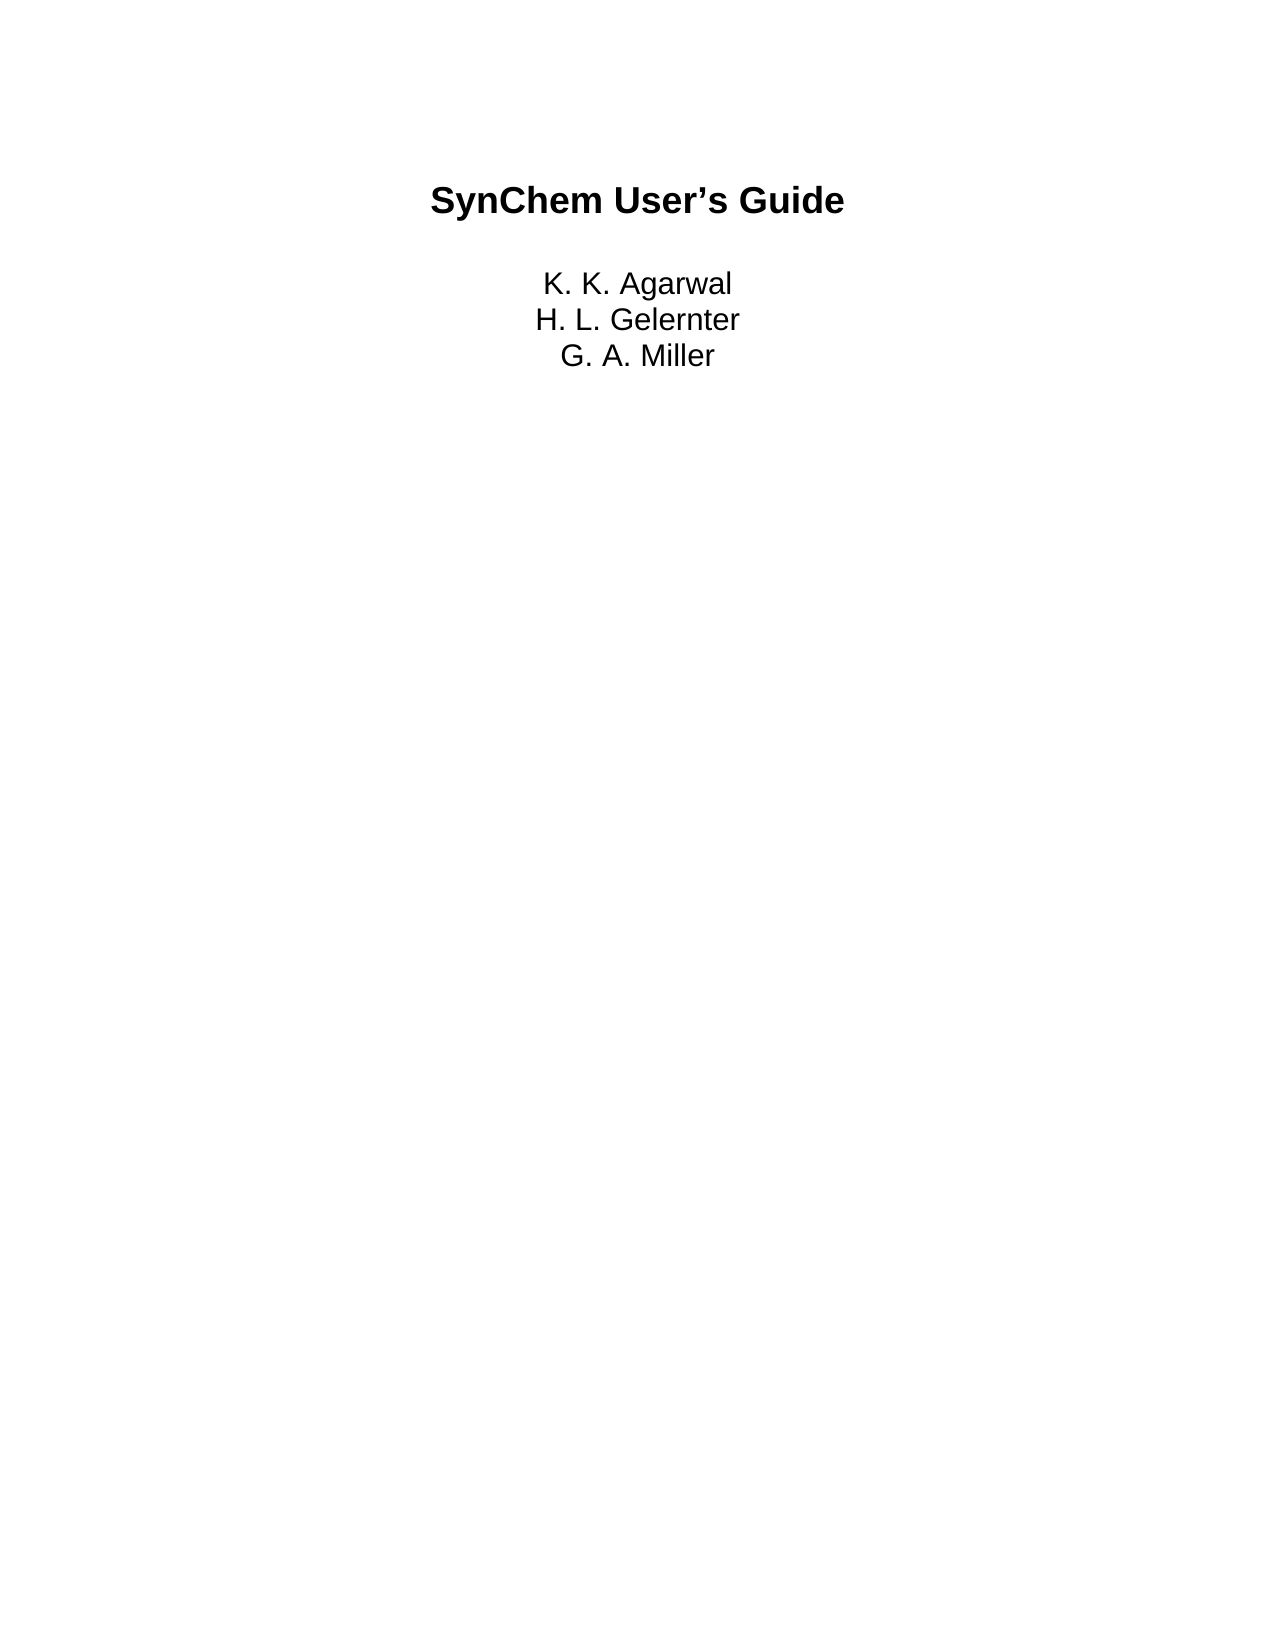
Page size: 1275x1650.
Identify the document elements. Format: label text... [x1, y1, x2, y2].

text G. A. Miller [187, 337, 1087, 373]
text H. L. Gelernter [187, 301, 1087, 337]
text K. K. Agarwal [187, 265, 1087, 301]
text SynChem User’s Guide [187, 179, 1087, 222]
